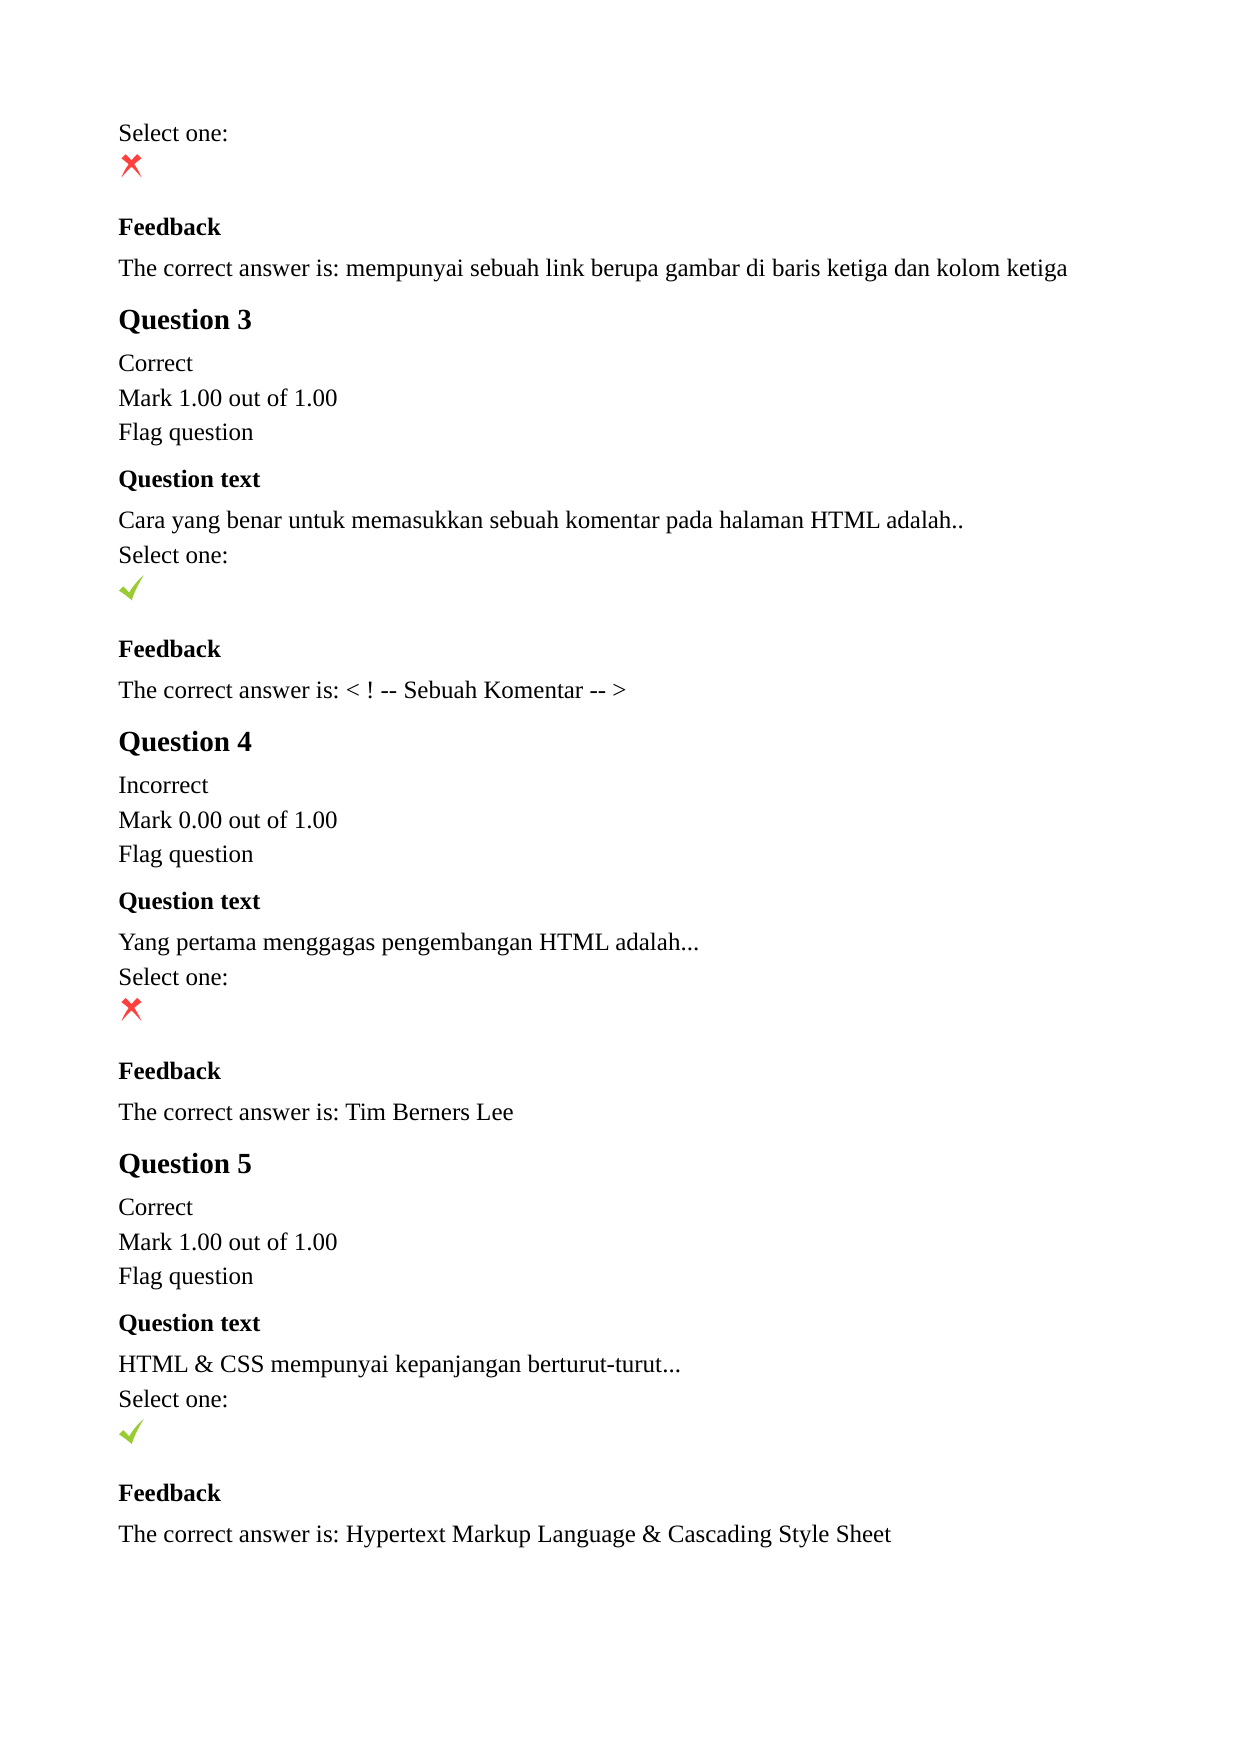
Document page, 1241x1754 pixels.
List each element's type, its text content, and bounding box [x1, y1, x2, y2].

text Select one: [118, 118, 1122, 147]
text Select one: [118, 540, 1122, 569]
subtitle Question 4 [118, 724, 1122, 758]
text Cara yang benar untuk memasukkan sebuah komentar pada halaman HTML adalah.. [118, 506, 1122, 534]
text Mark 1.00 out of 1.00 [118, 383, 1122, 412]
text Flag question [118, 1261, 1122, 1290]
text Flag question [118, 417, 1122, 446]
subtitle Question 3 [118, 302, 1122, 336]
text Yang pertama menggagas pengembangan HTML adalah... [118, 927, 1122, 956]
text The correct answer is: mempunyai sebuah link berupa gambar di baris ketiga dan kolom ketiga [118, 253, 1122, 282]
text HTML & CSS mempunyai kepanjangan berturut-turut... [118, 1349, 1122, 1378]
text Mark 1.00 out of 1.00 [118, 1227, 1122, 1255]
subtitle Question text [118, 1308, 1122, 1337]
subtitle Feedback [118, 1056, 1122, 1084]
text The correct answer is: Hypertext Markup Language & Cascading Style Sheet [118, 1519, 1122, 1548]
subtitle Feedback [118, 1478, 1122, 1506]
text Select one: [118, 962, 1122, 991]
subtitle Feedback [118, 212, 1122, 241]
subtitle Question text [118, 886, 1122, 915]
text Flag question [118, 839, 1122, 868]
text Correct [118, 348, 1122, 377]
subtitle Feedback [118, 634, 1122, 663]
subtitle Question 5 [118, 1146, 1122, 1179]
subtitle Question text [118, 464, 1122, 493]
text Correct [118, 1192, 1122, 1221]
text The correct answer is: Tim Berners Lee [118, 1097, 1122, 1126]
text The correct answer is: < ! -- Sebuah Komentar -- > [118, 675, 1122, 704]
text Select one: [118, 1384, 1122, 1412]
text Incorrect [118, 770, 1122, 799]
text Mark 0.00 out of 1.00 [118, 805, 1122, 833]
